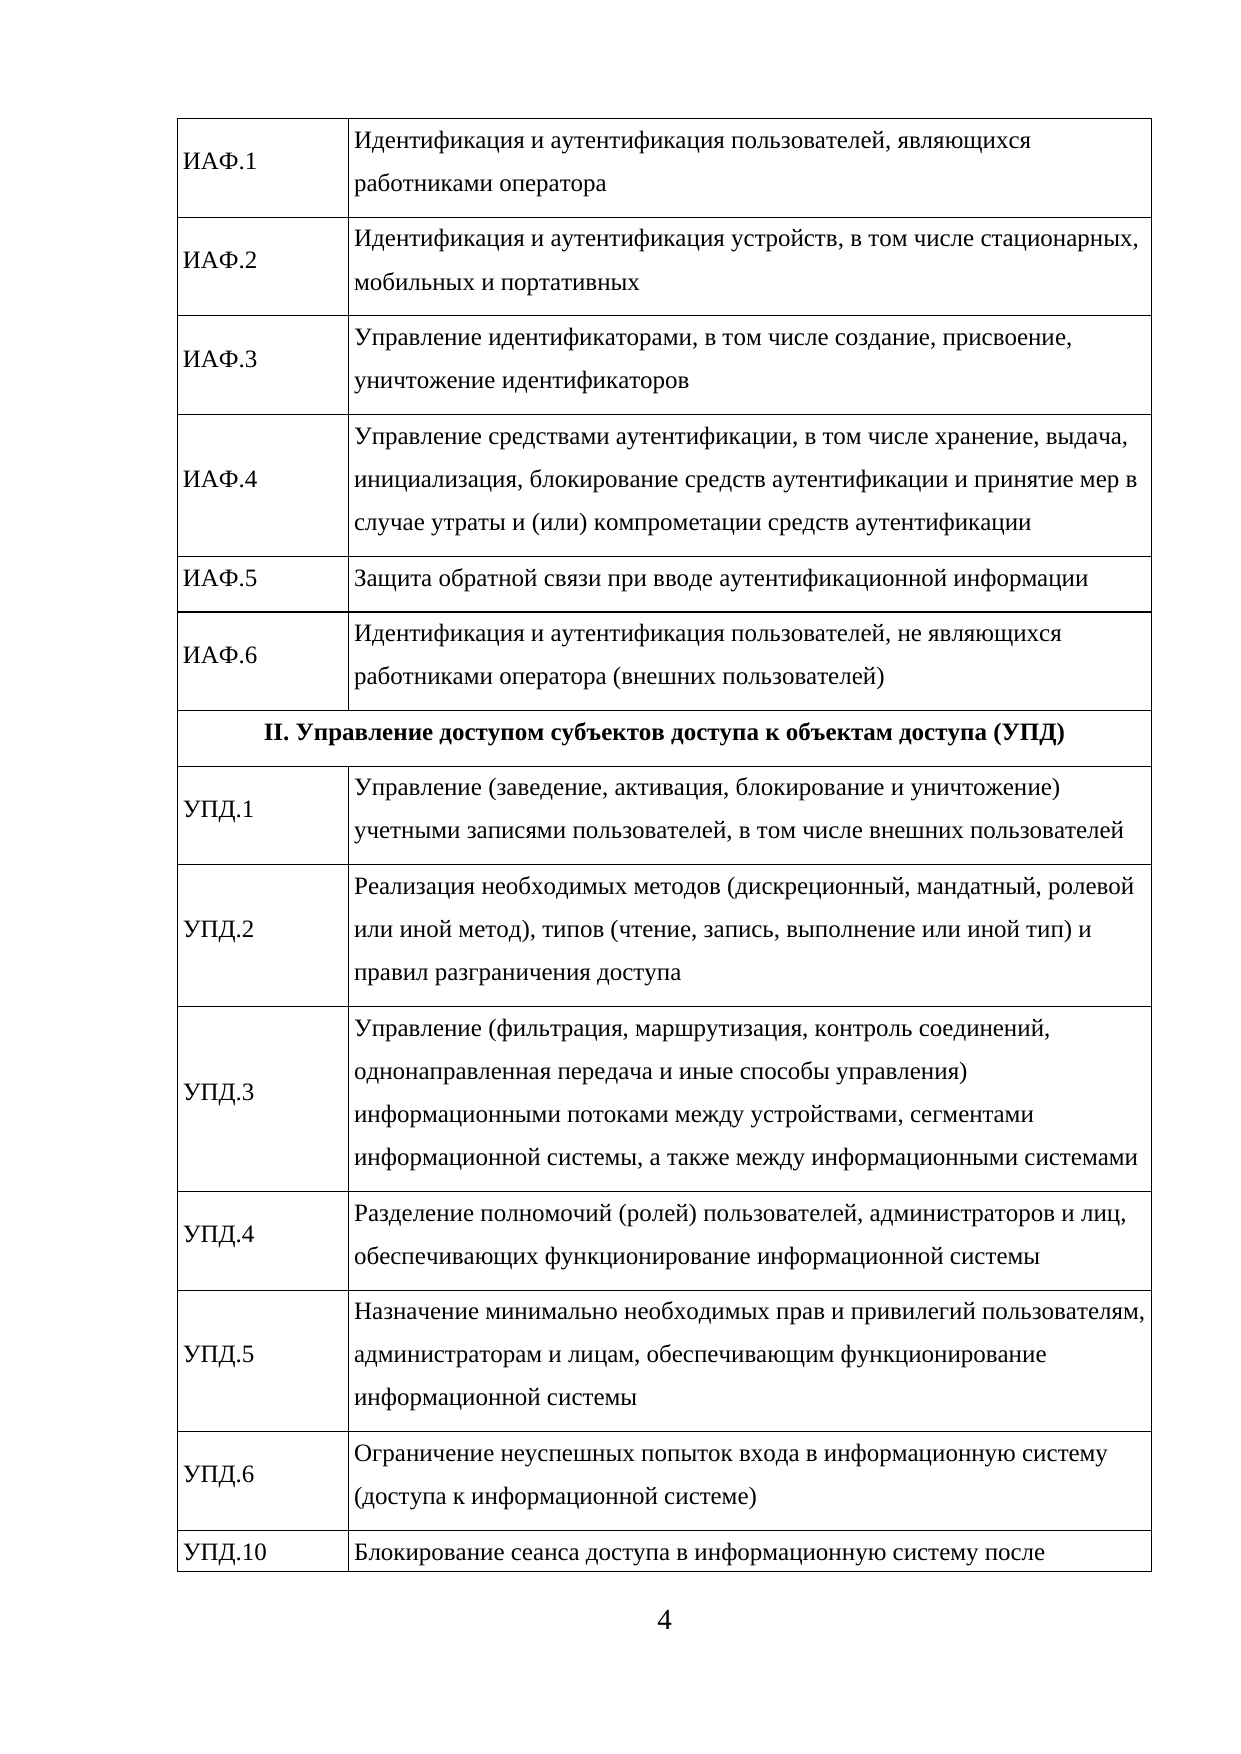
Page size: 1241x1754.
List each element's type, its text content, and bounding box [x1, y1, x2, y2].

table_cell Защита обратной связи при вводе аутентификационной информации [349, 557, 1151, 611]
table_cell УПД.4 [178, 1192, 348, 1289]
table_cell Реализация необходимых методов (дискреционный, мандатный, ролевой или иной метод), типов (чтение, запись, выполнение или иной тип) и правил разграничения доступа [349, 865, 1151, 1006]
table_cell ИАФ.4 [178, 415, 348, 556]
table_cell II. Управление доступом субъектов доступа к объектам доступа (УПД) [178, 711, 1151, 766]
table_cell УПД.6 [178, 1432, 348, 1530]
table_cell УПД.2 [178, 865, 348, 1006]
table_cell УПД.1 [178, 767, 348, 864]
table_cell Управление идентификаторами, в том числе создание, присвоение, уничтожение идентификаторов [349, 316, 1151, 414]
table_cell Разделение полномочий (ролей) пользователей, администраторов и лиц, обеспечивающих функционирование информационной системы [349, 1192, 1151, 1289]
table_cell Назначение минимально необходимых прав и привилегий пользователям, администраторам и лицам, обеспечивающим функционирование информационной системы [349, 1291, 1151, 1431]
table_cell Блокирование сеанса доступа в информационную систему после [349, 1531, 1151, 1571]
table_cell Ограничение неуспешных попыток входа в информационную систему (доступа к информационной системе) [349, 1432, 1151, 1530]
table_cell Управление (заведение, активация, блокирование и уничтожение) учетными записями пользователей, в том числе внешних пользователей [349, 767, 1151, 864]
table_cell Идентификация и аутентификация пользователей, не являющихся работниками оператора (внешних пользователей) [349, 613, 1151, 710]
table_cell УПД.10 [178, 1531, 348, 1571]
table_cell УПД.3 [178, 1007, 348, 1191]
table_cell ИАФ.6 [178, 613, 348, 710]
table_cell ИАФ.2 [178, 218, 348, 315]
table_cell Идентификация и аутентификация пользователей, являющихся работниками оператора [349, 119, 1151, 217]
table_cell Управление средствами аутентификации, в том числе хранение, выдача, инициализация, блокирование средств аутентификации и принятие мер в случае утраты и (или) компрометации средств аутентификации [349, 415, 1151, 556]
table_cell ИАФ.5 [178, 557, 348, 611]
table_cell ИАФ.1 [178, 119, 348, 217]
table_cell Идентификация и аутентификация устройств, в том числе стационарных, мобильных и портативных [349, 218, 1151, 315]
table_cell ИАФ.3 [178, 316, 348, 414]
table_cell Управление (фильтрация, маршрутизация, контроль соединений, однонаправленная передача и иные способы управления) информационными потоками между устройствами, сегментами информационной системы, а также между информационными системами [349, 1007, 1151, 1191]
table_cell УПД.5 [178, 1291, 348, 1431]
